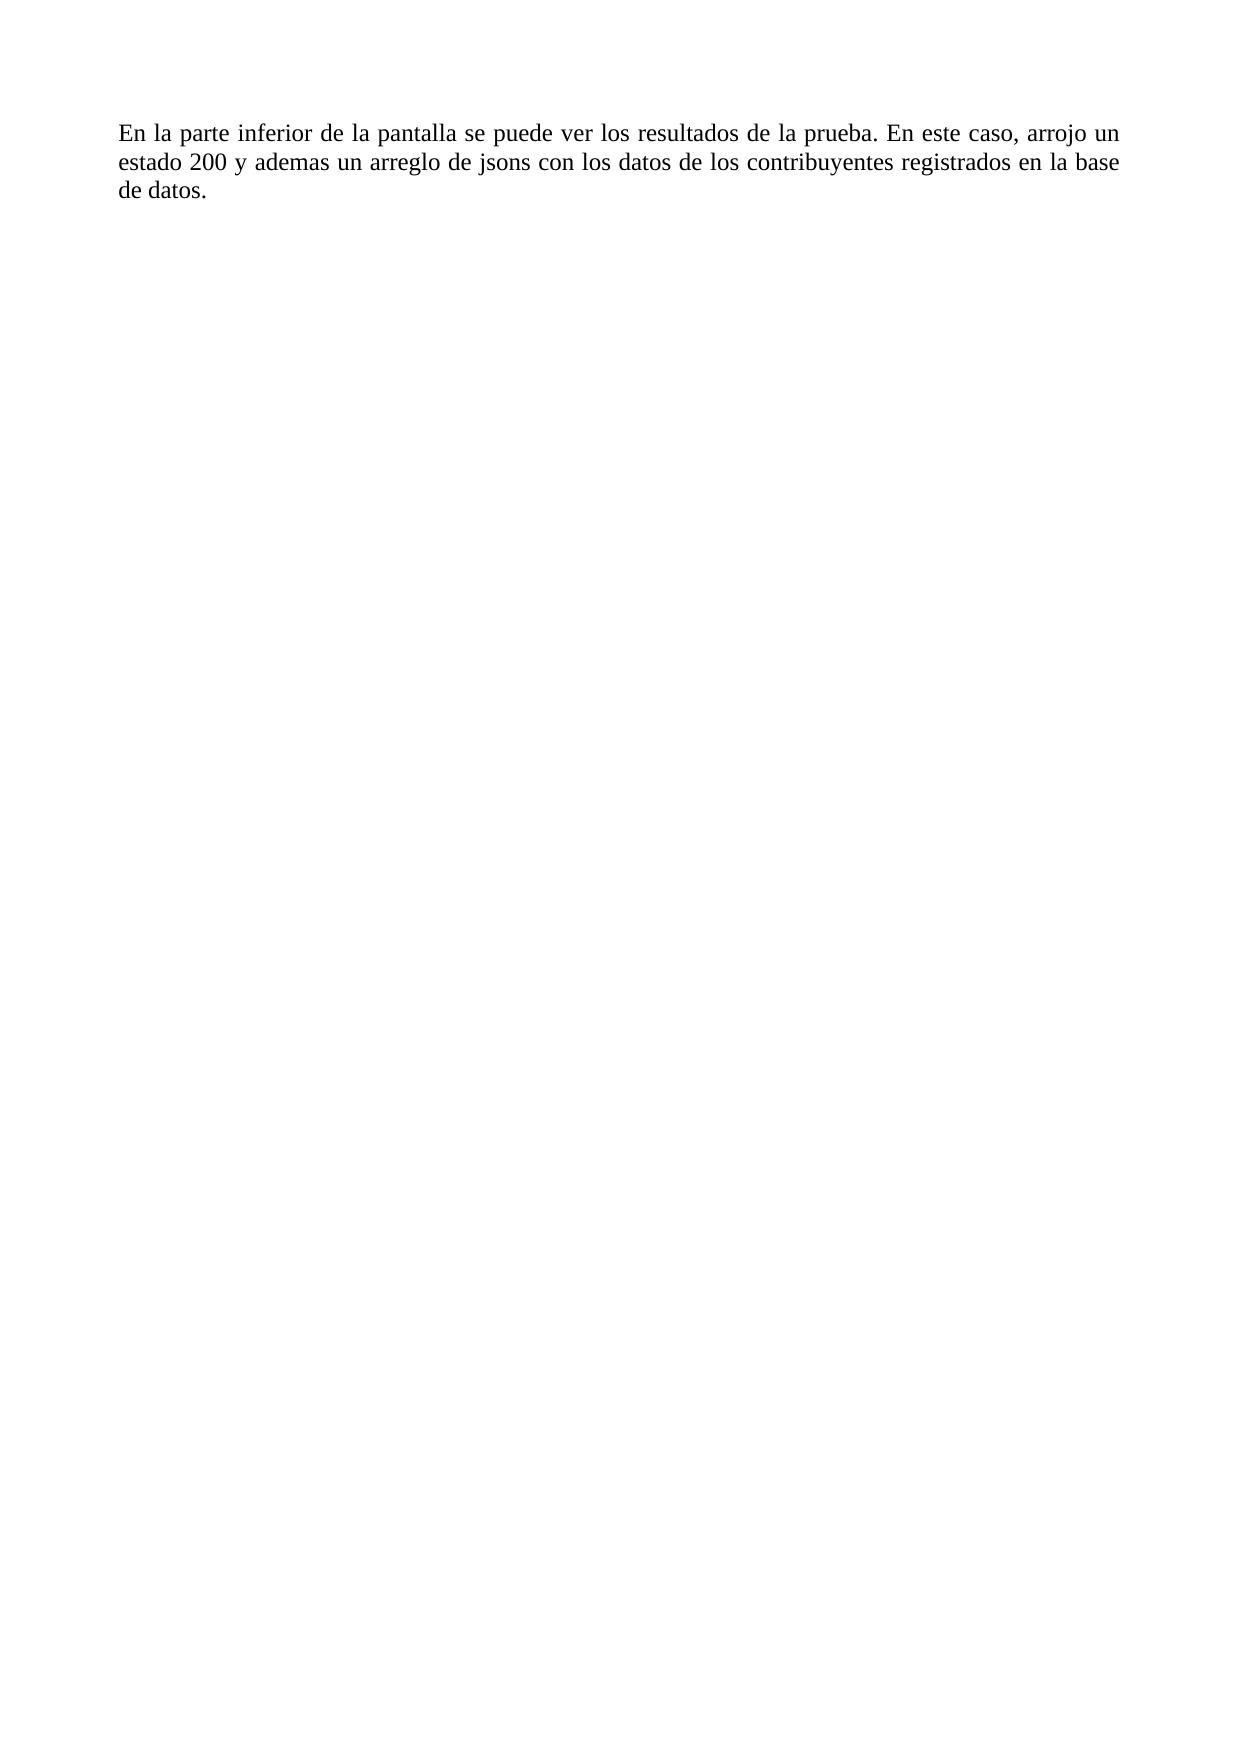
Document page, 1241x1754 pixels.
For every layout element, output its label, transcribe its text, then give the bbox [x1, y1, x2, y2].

text En la parte inferior de la pantalla se puede ver los resultados de la prueba. En este caso, arrojo un estado 200 y ademas un arreglo de jsons con los datos de los contribuyentes registrados en la base de datos. [118, 118, 1122, 204]
